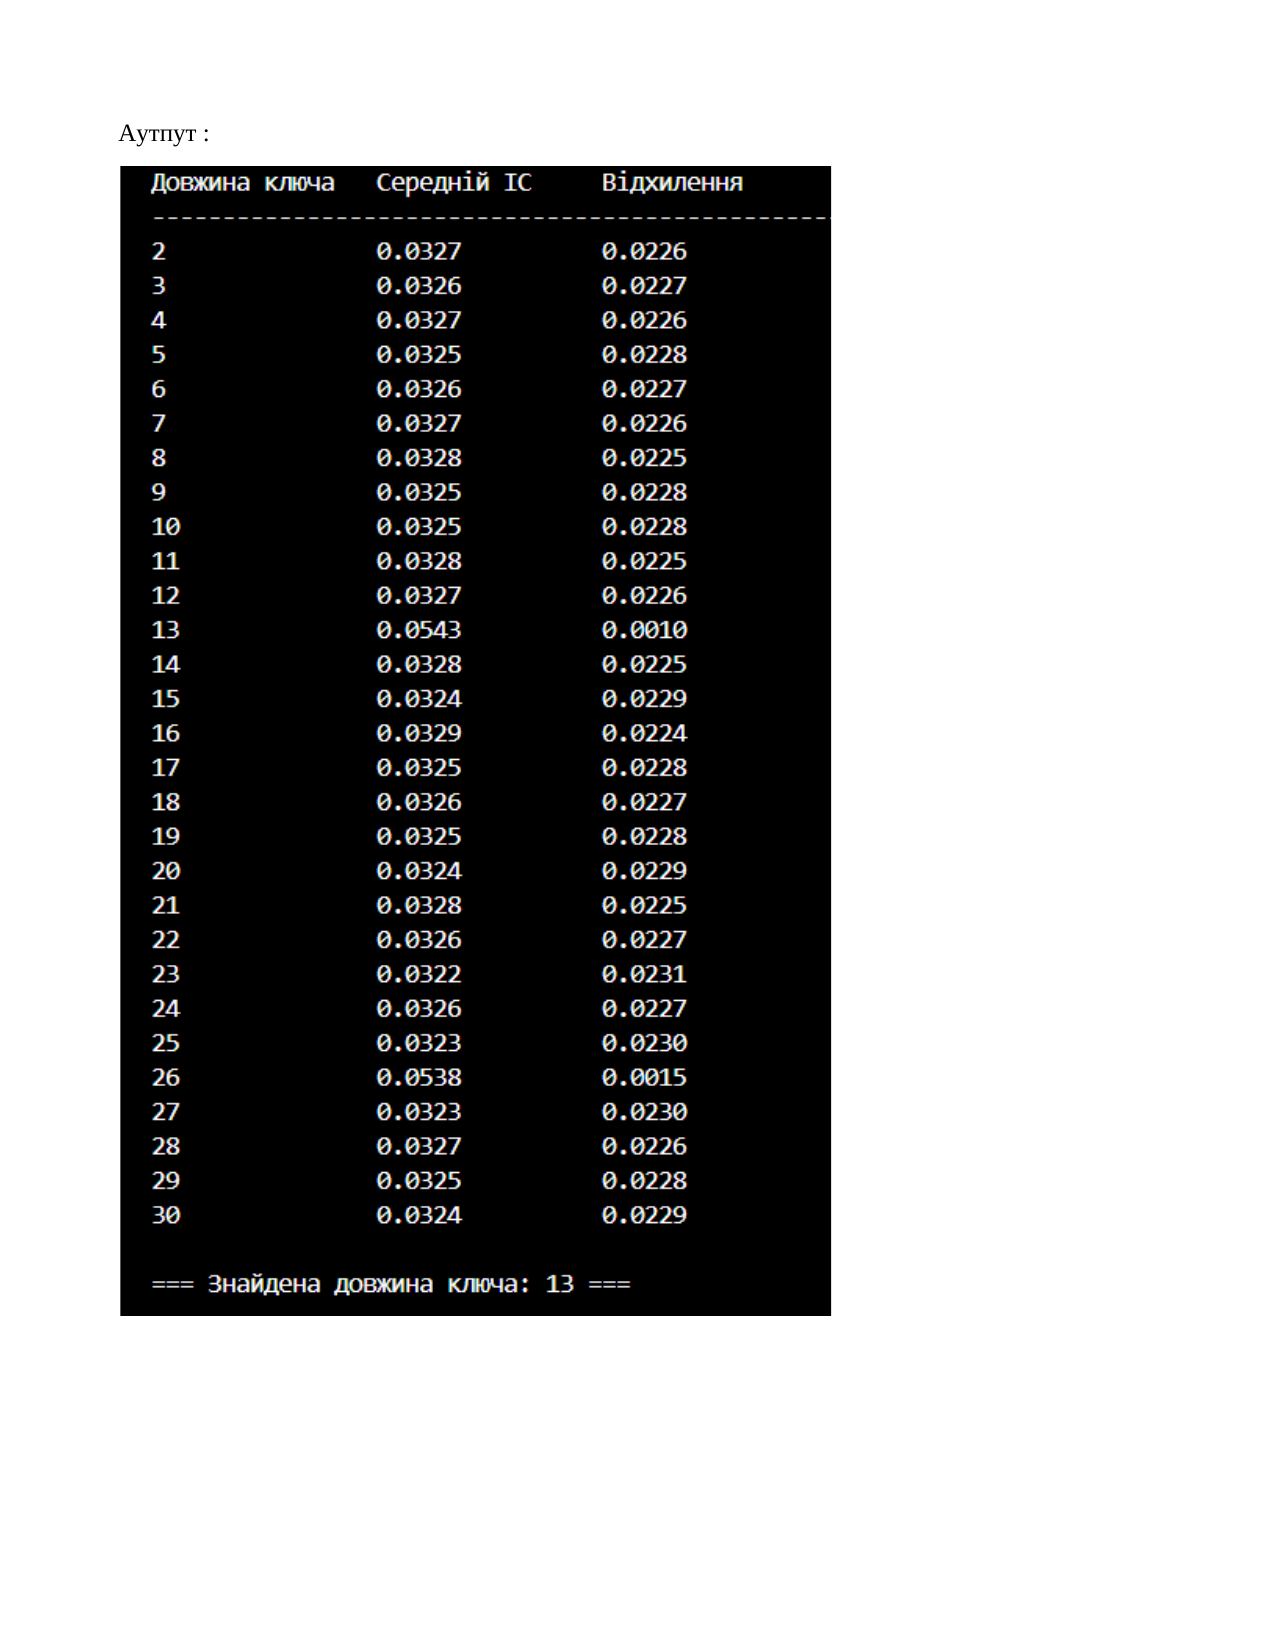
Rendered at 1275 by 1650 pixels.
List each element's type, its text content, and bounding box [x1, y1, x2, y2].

picture [120, 166, 832, 1316]
text Аутпут : [118, 118, 1157, 147]
